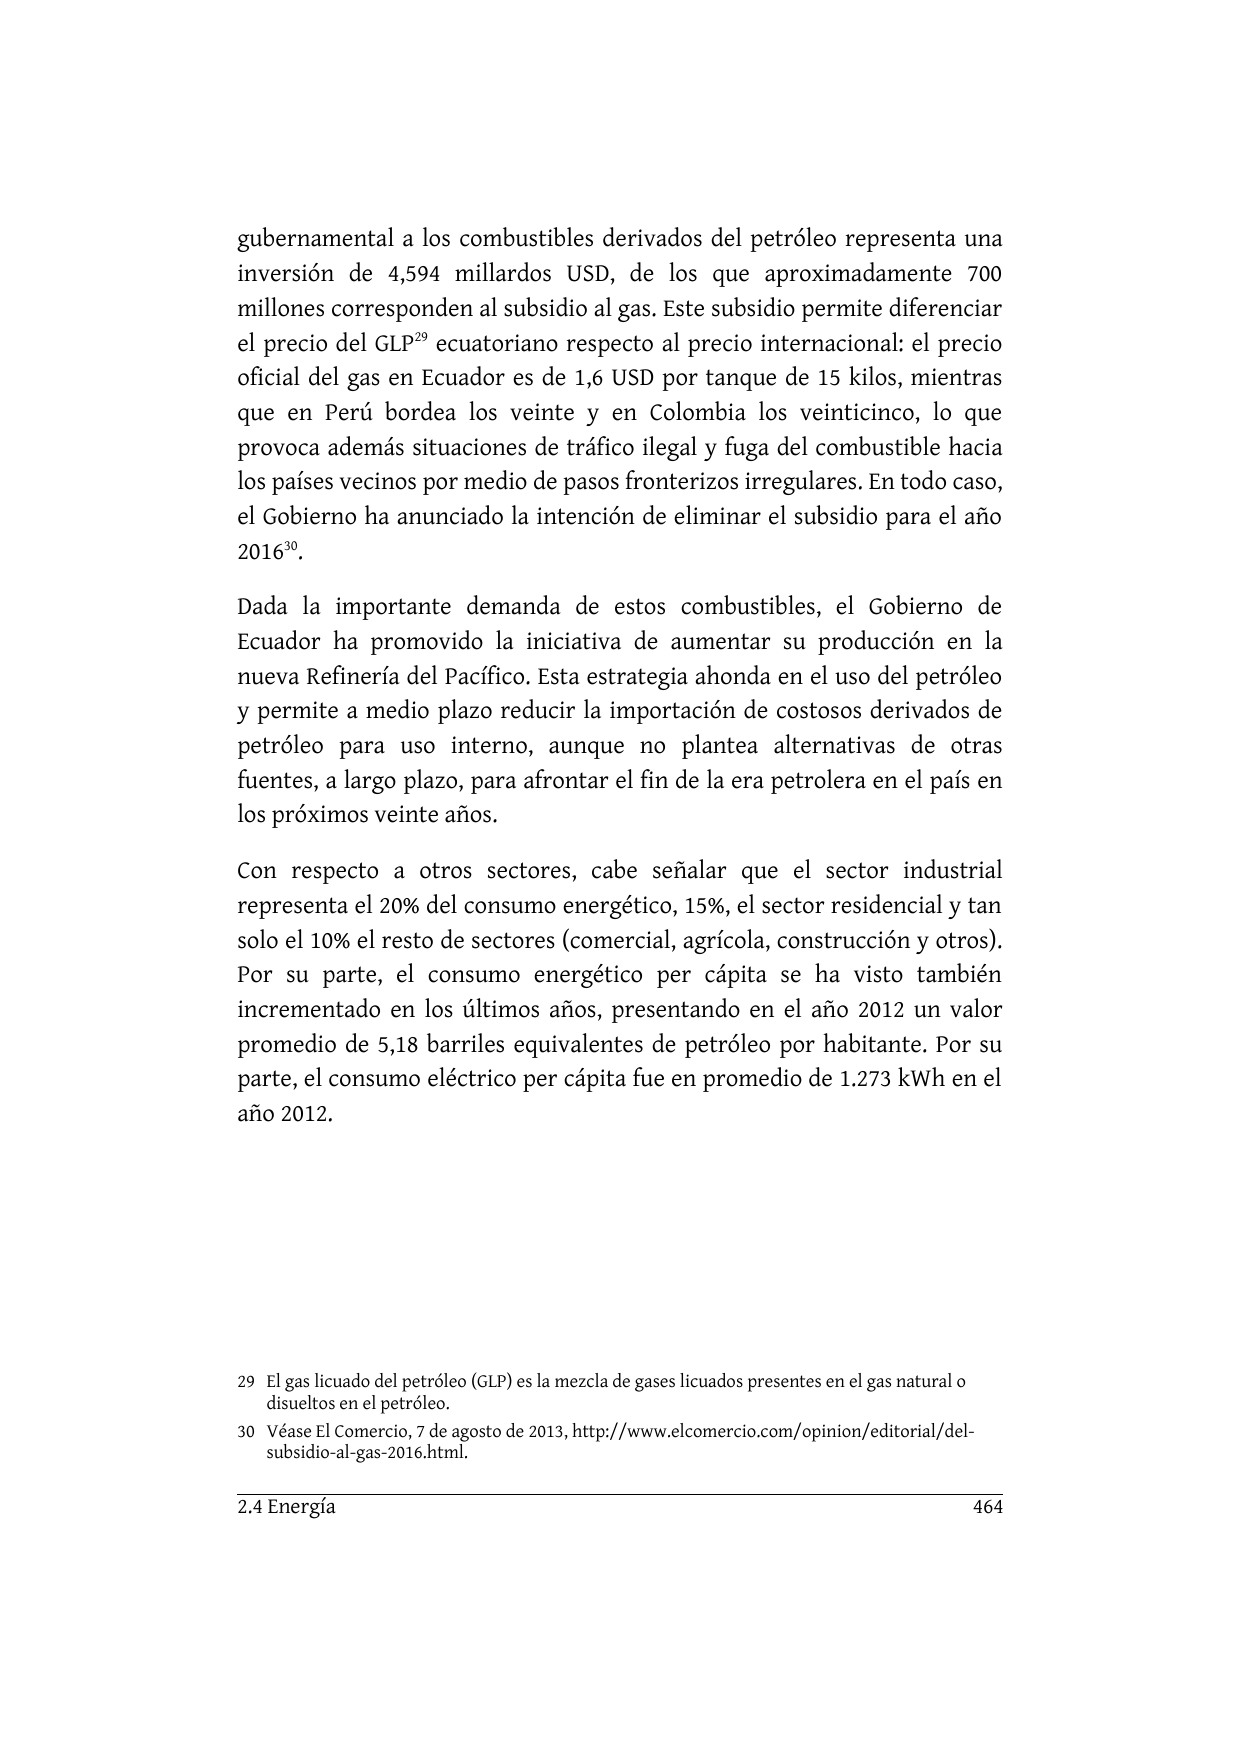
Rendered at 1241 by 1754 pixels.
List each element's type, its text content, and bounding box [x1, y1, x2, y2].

text Véase El Comercio, 7 de agosto de 2013, http://www.elcomercio.com/opinion/editorial/del-subsidio-al-gas-2016.html. [237, 1421, 1003, 1464]
text Con respecto a otros sectores, cabe señalar que el sector industrial representa el 20% del consumo energético, 15%, el sector residencial y tan solo el 10% el resto de sectores (comercial, agrícola, construcción y otros). Por su parte, el consumo energético per cápita se ha visto también incrementado en los últimos años, presentando en el año 2012 un valor promedio de 5,18 barriles equivalentes de petróleo por habitante. Por su parte, el consumo eléctrico per cápita fue en promedio de 1.273 kWh en el año 2012. [237, 857, 1003, 1128]
text gubernamental a los combustibles derivados del petróleo representa una inversión de 4,594 millardos USD, de los que aproximadamente 700 millones corresponden al subsidio al gas. Este subsidio permite diferenciar el precio del GLP ecuatoriano respecto al precio internacional: el precio oficial del gas en Ecuador es de 1,6 USD por tanque de 15 kilos, mientras que en Perú bordea los veinte y en Colombia los veinticinco, lo que provoca además situaciones de tráfico ilegal y fuga del combustible hacia los países vecinos por medio de pasos fronterizos irregulares. En todo caso, el Gobierno ha anunciado la intención de eliminar el subsidio para el año 2016. [237, 225, 1003, 566]
text Dada la importante demanda de estos combustibles, el Gobierno de Ecuador ha promovido la iniciativa de aumentar su producción en la nueva Refinería del Pacífico. Esta estrategia ahonda en el uso del petróleo y permite a medio plazo reducir la importación de costosos derivados de petróleo para uso interno, aunque no plantea alternativas de otras fuentes, a largo plazo, para afrontar el fin de la era petrolera en el país en los próximos veinte años. [237, 593, 1003, 830]
text El gas licuado del petróleo (GLP) es la mezcla de gases licuados presentes en el gas natural o disueltos en el petróleo. [237, 1371, 1003, 1414]
